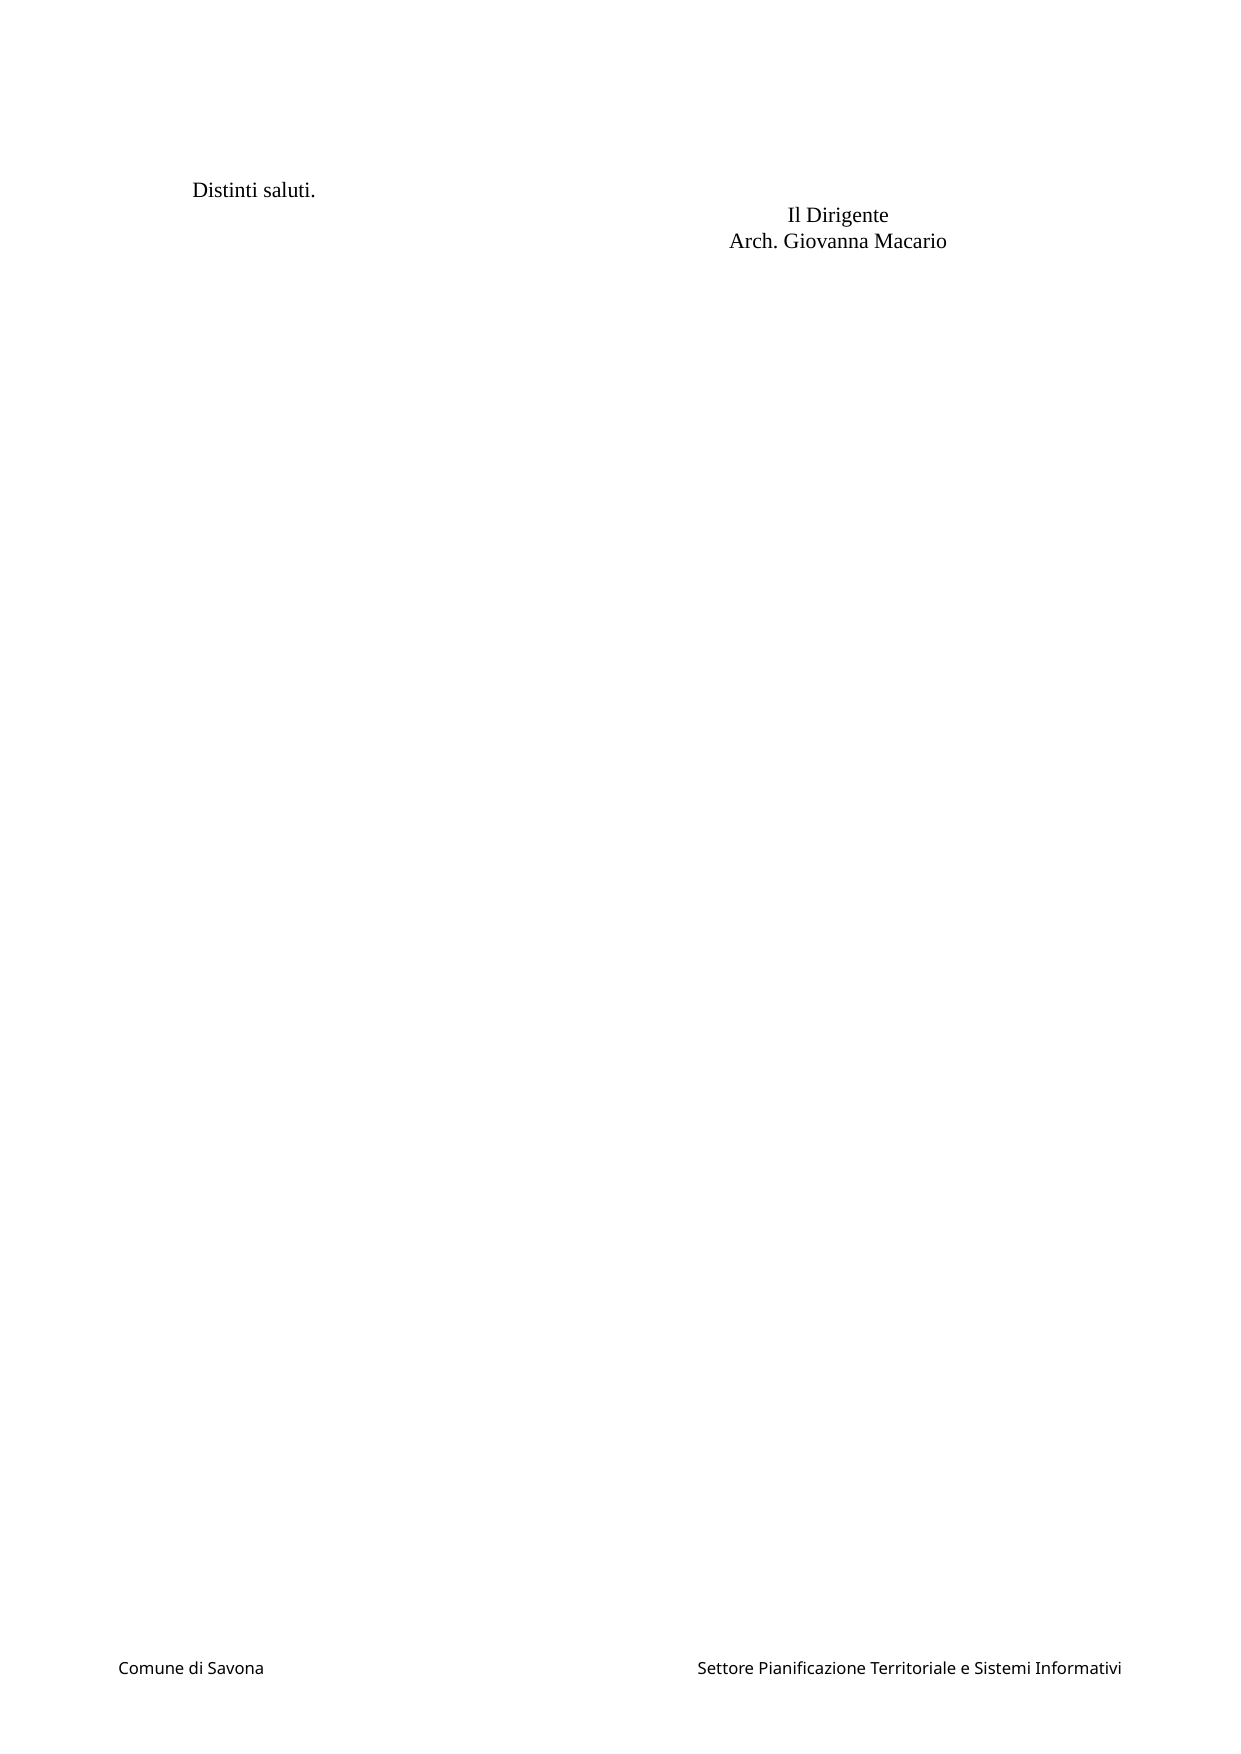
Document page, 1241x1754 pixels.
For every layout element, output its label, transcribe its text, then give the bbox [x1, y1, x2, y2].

table_header Il Dirigente Arch. Giovanna Macario [546, 203, 1129, 253]
table_cell [546, 253, 1129, 278]
text Distinti saluti. [118, 177, 1122, 202]
table_cell [111, 253, 546, 278]
table_header [111, 203, 546, 253]
